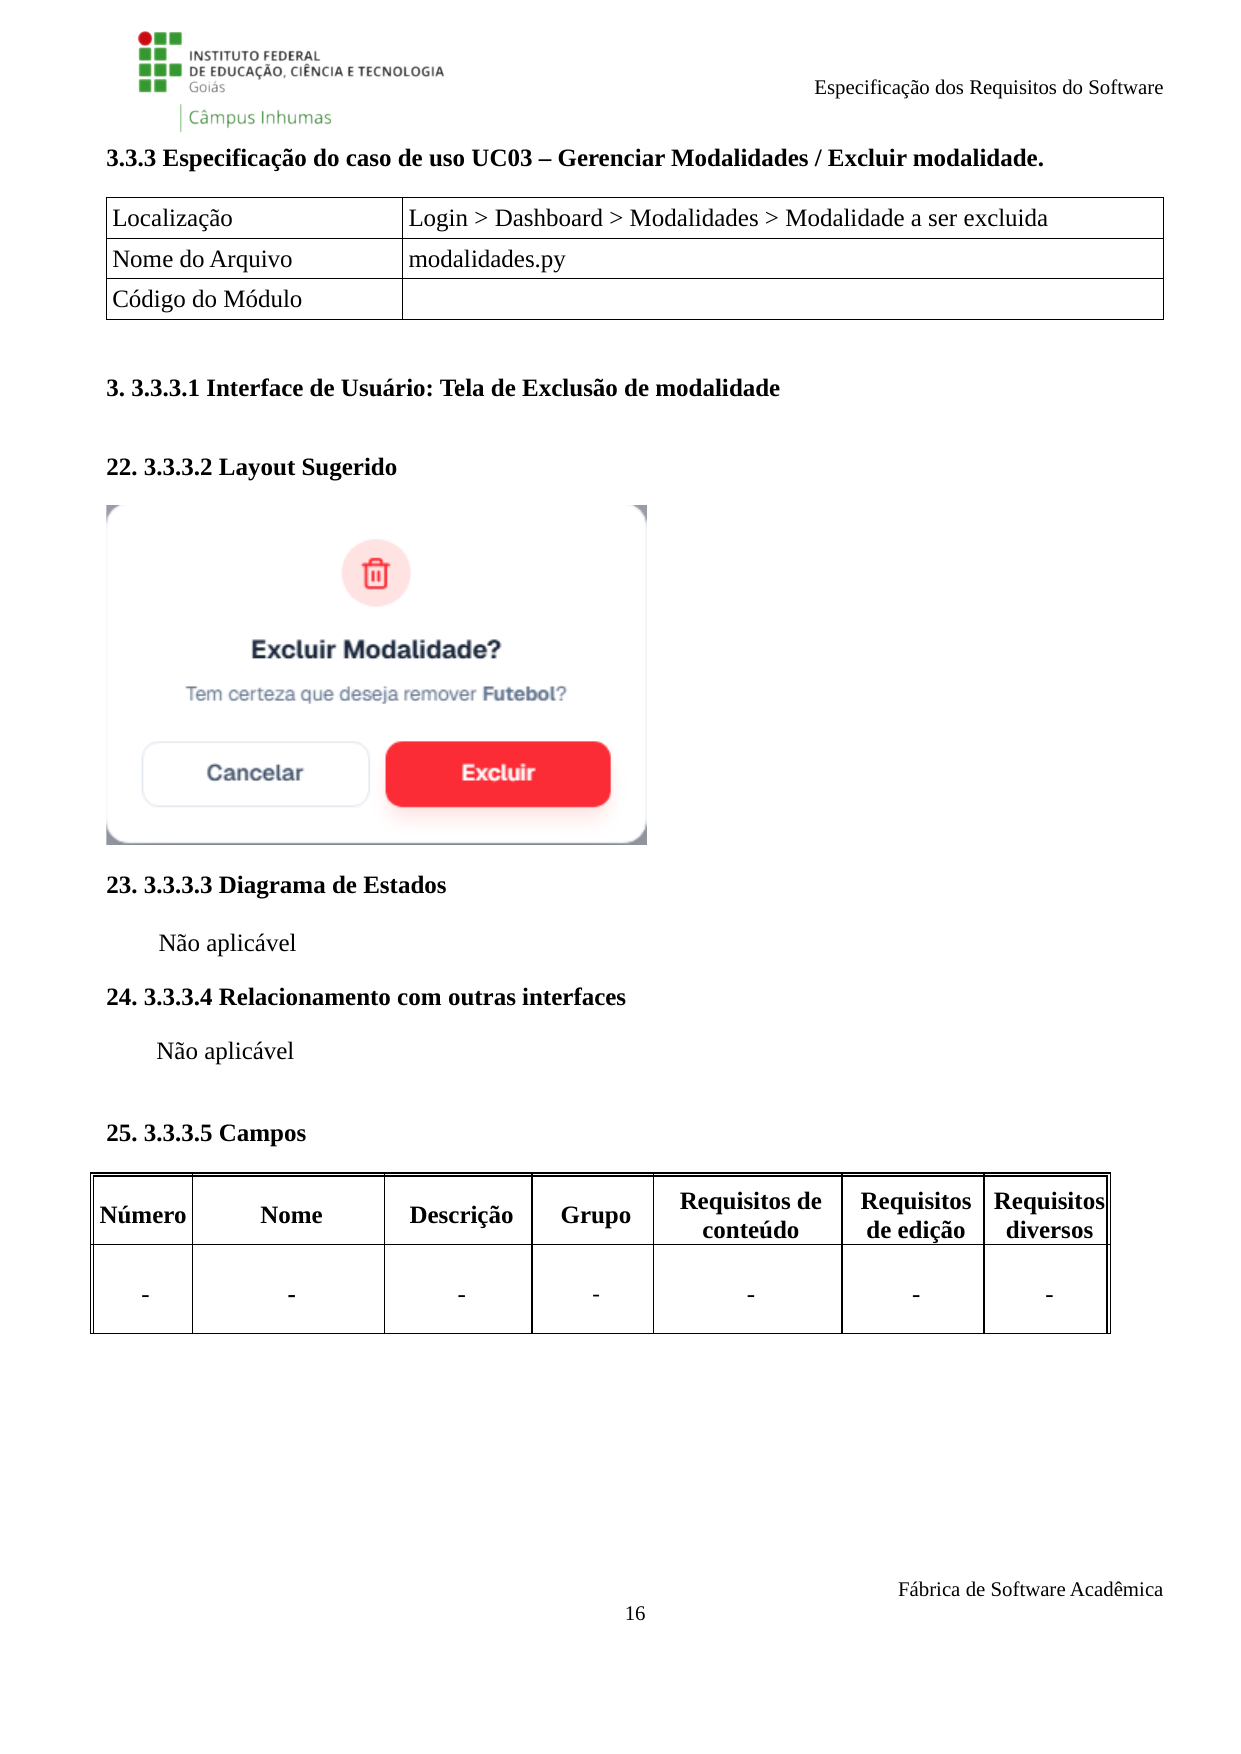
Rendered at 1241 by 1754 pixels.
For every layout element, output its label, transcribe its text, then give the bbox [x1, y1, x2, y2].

table_header Grupo [533, 1177, 653, 1244]
list 3.3.3.1 Interface de Usuário: Tela de Exclusão de modalidade [106, 373, 1163, 402]
table_header Localização [107, 198, 402, 238]
table_cell - [94, 1245, 192, 1333]
table_cell - [533, 1245, 653, 1333]
table_header Requisitos de conteúdo [654, 1177, 841, 1244]
subtitle 3.3.3 Especificação do caso de uso UC03 – Gerenciar Modalidades / Excluir modalidade. [106, 143, 1163, 172]
text Não aplicável [106, 924, 1163, 957]
list 3.3.3.4 Relacionamento com outras interfaces [106, 982, 1163, 1011]
table_cell - [385, 1245, 531, 1333]
table_cell modalidades.py [403, 239, 1163, 278]
table_cell Nome do Arquivo [107, 239, 402, 278]
list 3.3.3.3 Diagrama de Estados [106, 870, 1163, 899]
table_cell - [193, 1245, 384, 1333]
table_cell - [985, 1245, 1106, 1333]
table_cell [403, 279, 1163, 319]
table_header Nome [193, 1177, 384, 1244]
list 3.3.3.2 Layout Sugerido [106, 452, 1163, 481]
list 3.3.3.5 Campos [106, 1118, 1163, 1147]
table_header Descrição [385, 1177, 531, 1244]
table_header Login > Dashboard > Modalidades > Modalidade a ser excluida [403, 198, 1163, 238]
text Não aplicável [106, 1036, 1163, 1065]
table_header Requisitos de edição [843, 1177, 983, 1244]
table_cell Código do Módulo [107, 279, 402, 319]
table_cell - [843, 1245, 983, 1333]
table_header Número [94, 1177, 192, 1244]
table_cell - [654, 1245, 841, 1333]
table_header Requisitos diversos [985, 1177, 1106, 1244]
